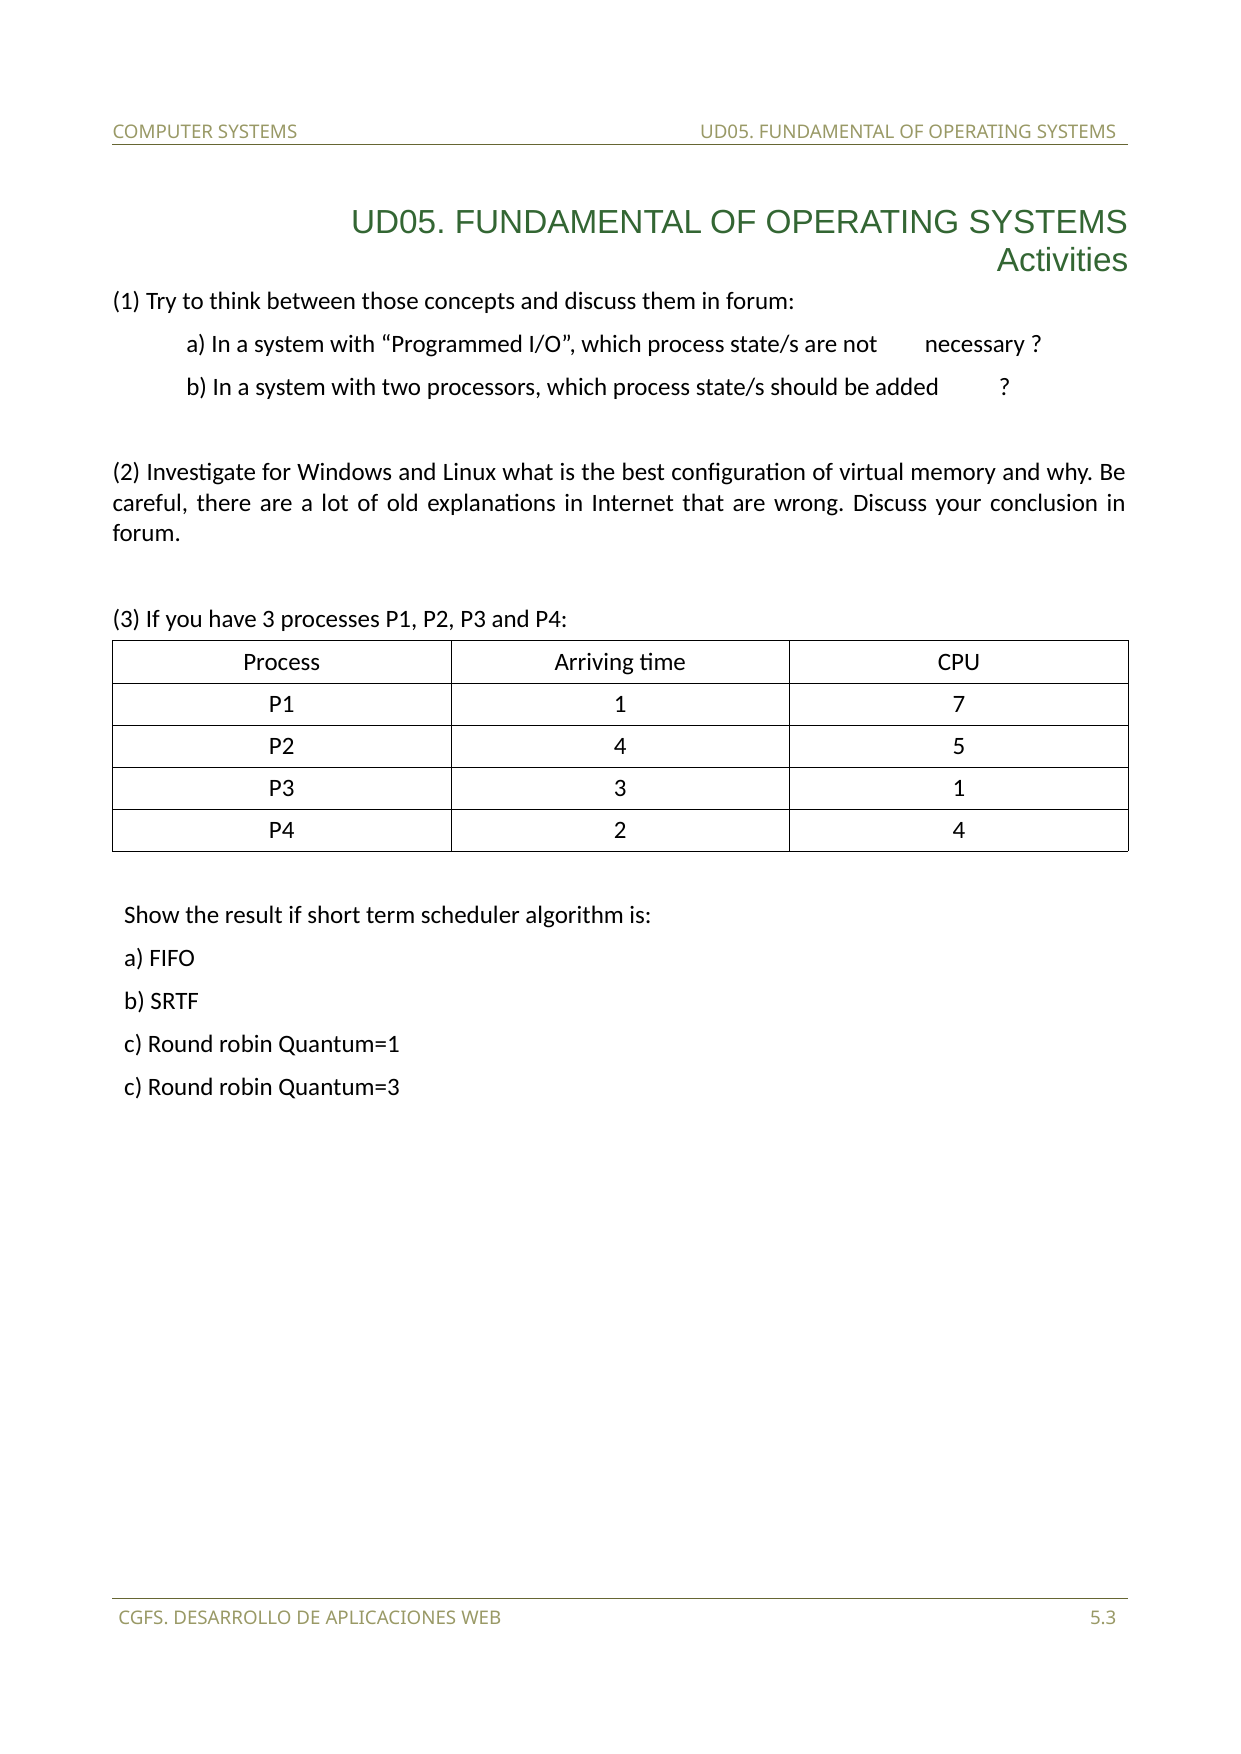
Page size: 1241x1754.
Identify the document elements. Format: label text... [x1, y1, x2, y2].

text UD05. Fundamental of operating systems [112, 202, 1128, 240]
table_cell P3 [113, 768, 451, 809]
table_header Arriving time [452, 641, 789, 682]
table_cell 2 [452, 810, 789, 851]
table_cell P2 [113, 726, 451, 767]
text c) Round robin Quantum=3 [112, 1071, 1128, 1102]
text b) In a system with two processors, which process state/s should be added ? [112, 371, 1128, 401]
text Show the result if short term scheduler algorithm is: [112, 900, 1128, 930]
text (1) Try to think between those concepts and discuss them in forum: [112, 285, 1128, 315]
table_cell 1 [452, 684, 789, 724]
table_cell 3 [452, 768, 789, 809]
table_cell 4 [452, 726, 789, 767]
text a) FIFO [112, 943, 1128, 973]
table_cell 1 [790, 768, 1128, 809]
table_cell 4 [790, 810, 1128, 851]
text a) In a system with “Programmed I/O”, which process state/s are not necessary ? [112, 328, 1128, 358]
table_cell 5 [790, 726, 1128, 767]
text Activities [112, 240, 1128, 279]
text (2) Investigate for Windows and Linux what is the best configuration of virtual memory and why. Be careful, there are a lot of old explanations in Internet that are wrong. Discuss your conclusion in forum. [112, 456, 1128, 548]
text b) SRTF [112, 986, 1128, 1016]
text c) Round robin Quantum=1 [112, 1028, 1128, 1059]
table_header CPU [790, 641, 1128, 682]
table_header Process [113, 641, 451, 682]
table_cell P4 [113, 810, 451, 851]
table_cell P1 [113, 684, 451, 724]
text (3) If you have 3 processes P1, P2, P3 and P4: [112, 603, 1128, 634]
table_cell 7 [790, 684, 1128, 724]
